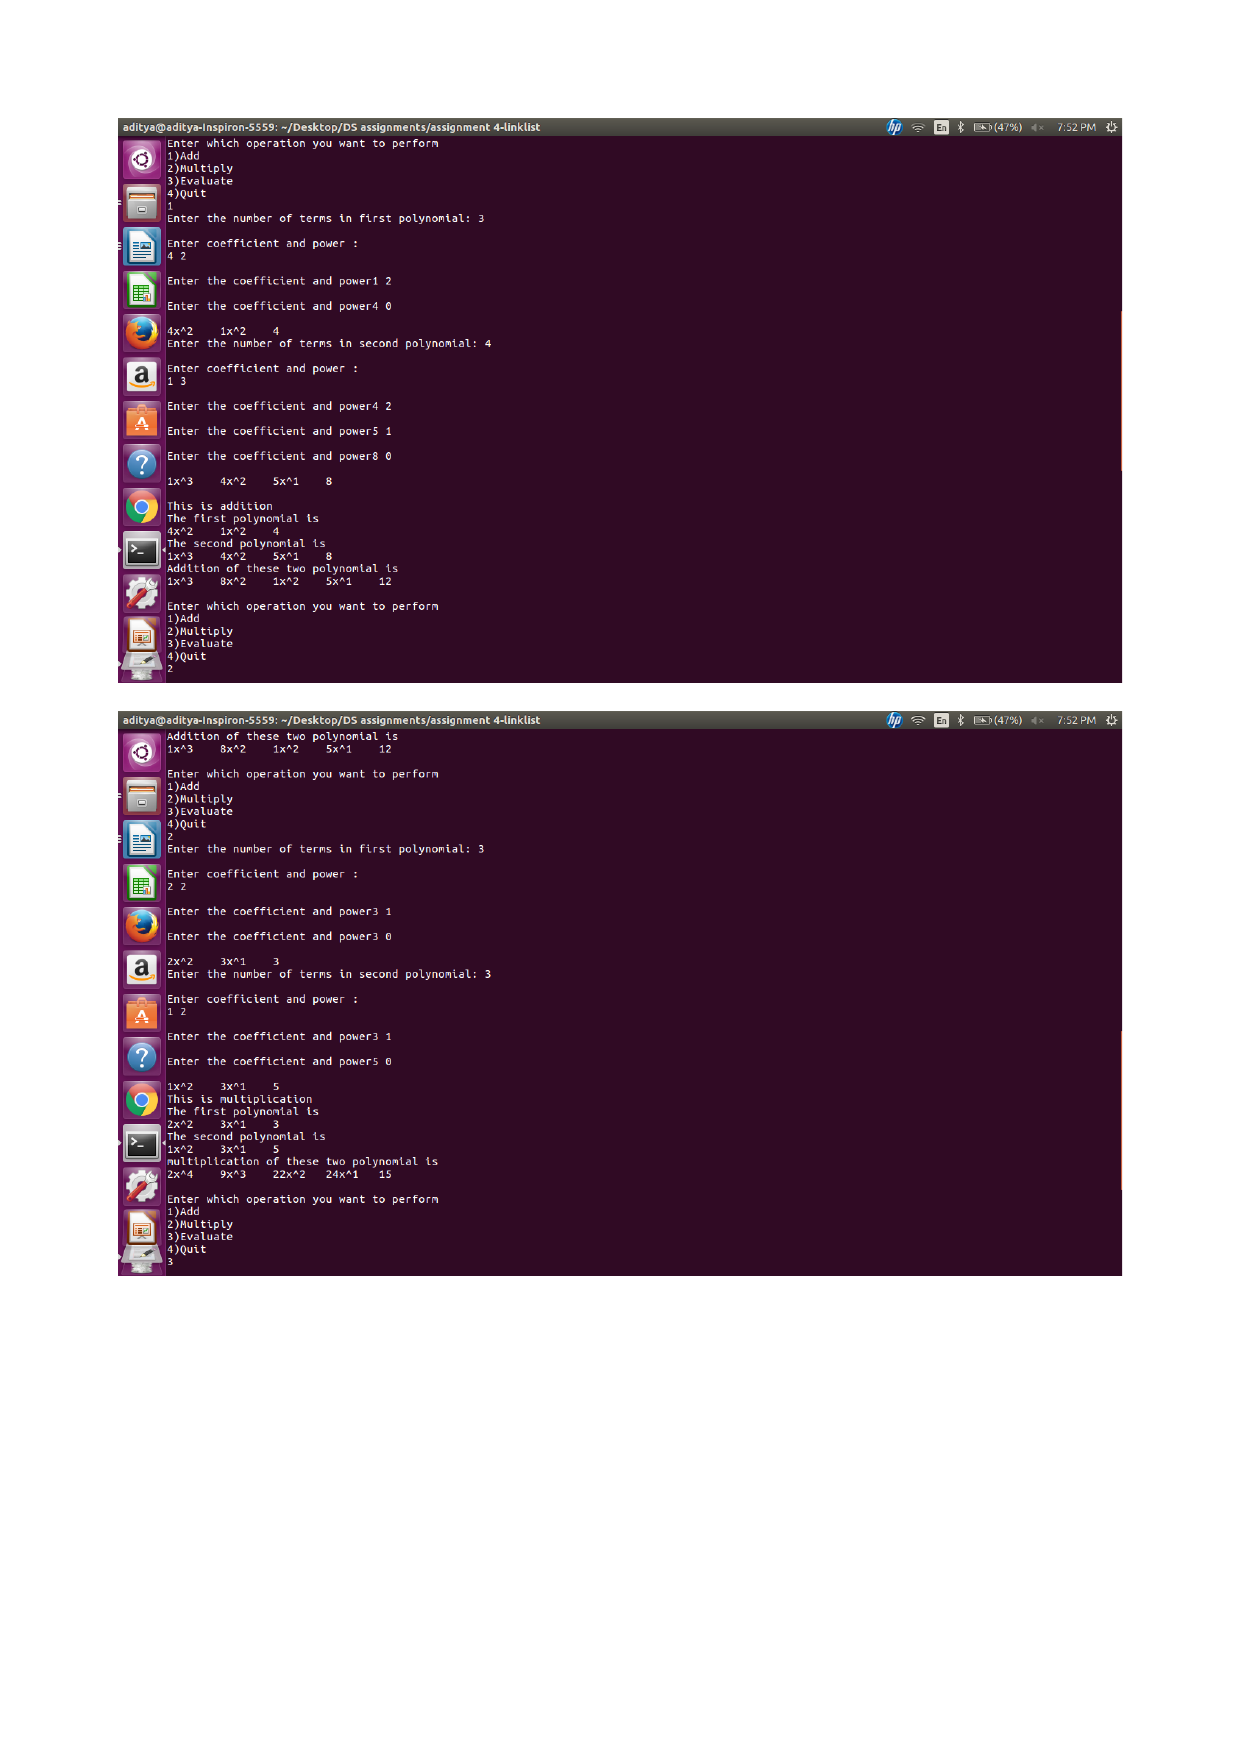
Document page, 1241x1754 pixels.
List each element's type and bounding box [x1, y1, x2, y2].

picture [118, 711, 1123, 1276]
picture [118, 118, 1123, 683]
